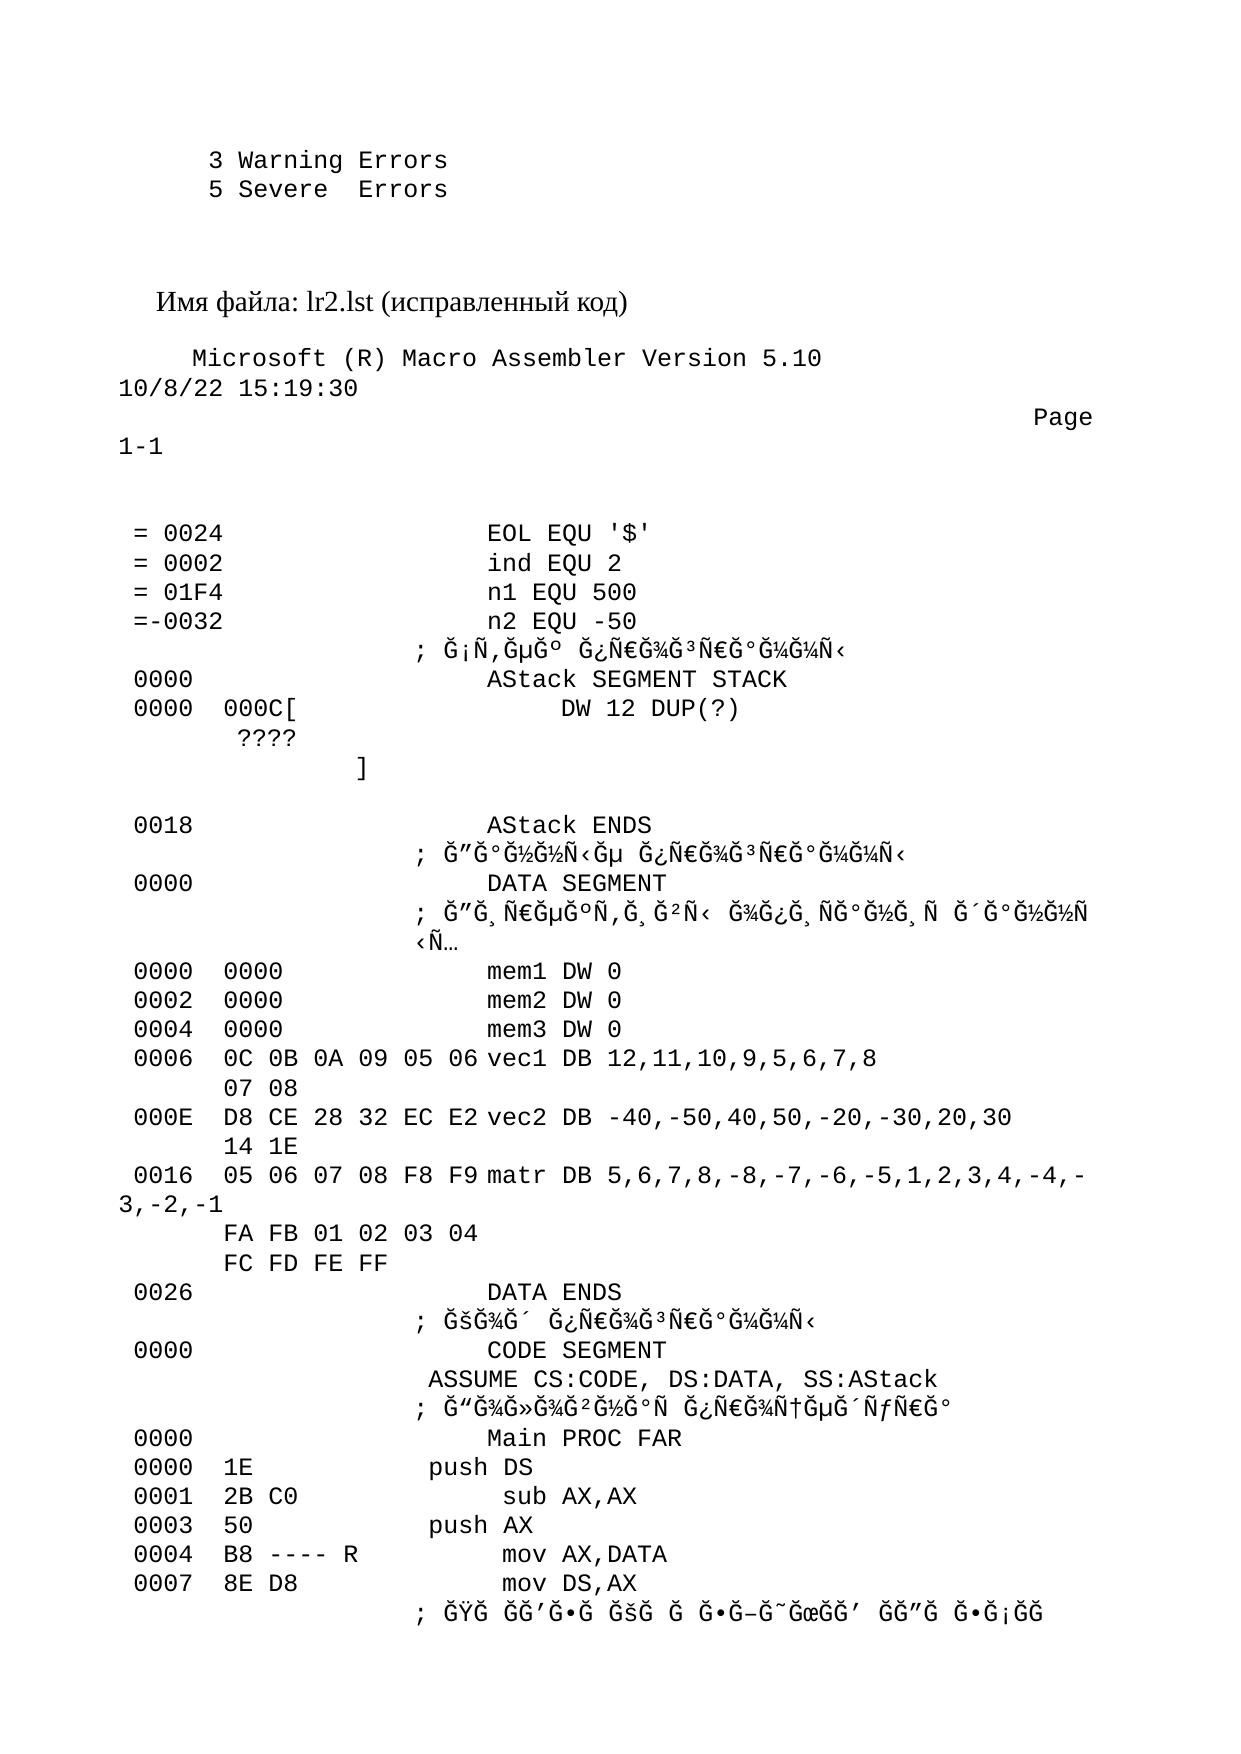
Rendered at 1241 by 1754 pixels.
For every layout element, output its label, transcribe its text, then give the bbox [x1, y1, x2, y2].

text 0000 AStack SEGMENT STACK [118, 667, 1122, 695]
text ; Ğ”Ğ¸Ñ€ĞµĞºÑ‚Ğ¸Ğ²Ñ‹ Ğ¾Ğ¿Ğ¸ÑĞ°Ğ½Ğ¸Ñ Ğ´Ğ°Ğ½Ğ½Ñ [118, 900, 1122, 928]
text 0007 8E D8 mov DS,AX [118, 1571, 1122, 1599]
text 000E D8 CE 28 32 EC E2 vec2 DB -40,-50,40,50,-20,-30,20,30 [118, 1104, 1122, 1133]
text ; Ğ”Ğ°Ğ½Ğ½Ñ‹Ğµ Ğ¿Ñ€Ğ¾Ğ³Ñ€Ğ°Ğ¼Ğ¼Ñ‹ [118, 842, 1122, 870]
text Имя файла: lr2.lst (исправленный код) [156, 284, 1122, 318]
text 0000 DATA SEGMENT [118, 871, 1122, 899]
text ; Ğ¡Ñ‚ĞµĞº Ğ¿Ñ€Ğ¾Ğ³Ñ€Ğ°Ğ¼Ğ¼Ñ‹ [118, 638, 1122, 666]
text 0001 2B C0 sub AX,AX [118, 1483, 1122, 1512]
text ???? [118, 725, 1122, 753]
text =-0032 n2 EQU -50 [118, 608, 1122, 637]
text 0000 1E push DS [118, 1454, 1122, 1483]
text ‹Ñ… [118, 929, 1122, 958]
text 0003 50 push AX [118, 1513, 1122, 1541]
text FA FB 01 02 03 04 [118, 1221, 1122, 1249]
text 0018 AStack ENDS [118, 813, 1122, 841]
text 0000 Main PROC FAR [118, 1425, 1122, 1453]
text ; Ğ“Ğ¾Ğ»Ğ¾Ğ²Ğ½Ğ°Ñ Ğ¿Ñ€Ğ¾Ñ†ĞµĞ´ÑƒÑ€Ğ° [118, 1396, 1122, 1424]
text 0004 B8 ---- R mov AX,DATA [118, 1542, 1122, 1570]
text 14 1E [118, 1133, 1122, 1162]
text Page 1-1 [118, 404, 1122, 462]
text 07 08 [118, 1075, 1122, 1103]
text 0026 DATA ENDS [118, 1279, 1122, 1308]
text 0006 0C 0B 0A 09 05 06 vec1 DB 12,11,10,9,5,6,7,8 [118, 1046, 1122, 1074]
text = 0002 ind EQU 2 [118, 550, 1122, 578]
text 0000 CODE SEGMENT [118, 1338, 1122, 1366]
text 3 Warning Errors [118, 147, 1122, 176]
text 0004 0000 mem3 DW 0 [118, 1017, 1122, 1045]
text ; ĞšĞ¾Ğ´ Ğ¿Ñ€Ğ¾Ğ³Ñ€Ğ°Ğ¼Ğ¼Ñ‹ [118, 1308, 1122, 1337]
text ASSUME CS:CODE, DS:DATA, SS:AStack [118, 1367, 1122, 1395]
text Microsoft (R) Macro Assembler Version 5.10 10/8/22 15:19:30 [118, 346, 1122, 403]
text 0016 05 06 07 08 F8 F9 matr DB 5,6,7,8,-8,-7,-6,-5,1,2,3,4,-4,-3,-2,-1 [118, 1163, 1122, 1220]
text 5 Severe Errors [118, 176, 1122, 205]
text ; ĞŸĞ ĞĞ’Ğ•Ğ ĞšĞ Ğ Ğ•Ğ–Ğ˜ĞœĞĞ’ ĞĞ”Ğ Ğ•Ğ¡ĞĞ [118, 1600, 1122, 1628]
text FC FD FE FF [118, 1250, 1122, 1278]
text 0000 0000 mem1 DW 0 [118, 958, 1122, 987]
text ] [118, 754, 1122, 783]
text 0002 0000 mem2 DW 0 [118, 988, 1122, 1016]
text = 01F4 n1 EQU 500 [118, 579, 1122, 608]
text 0000 000C[ DW 12 DUP(?) [118, 696, 1122, 724]
text = 0024 EOL EQU '$' [118, 521, 1122, 549]
